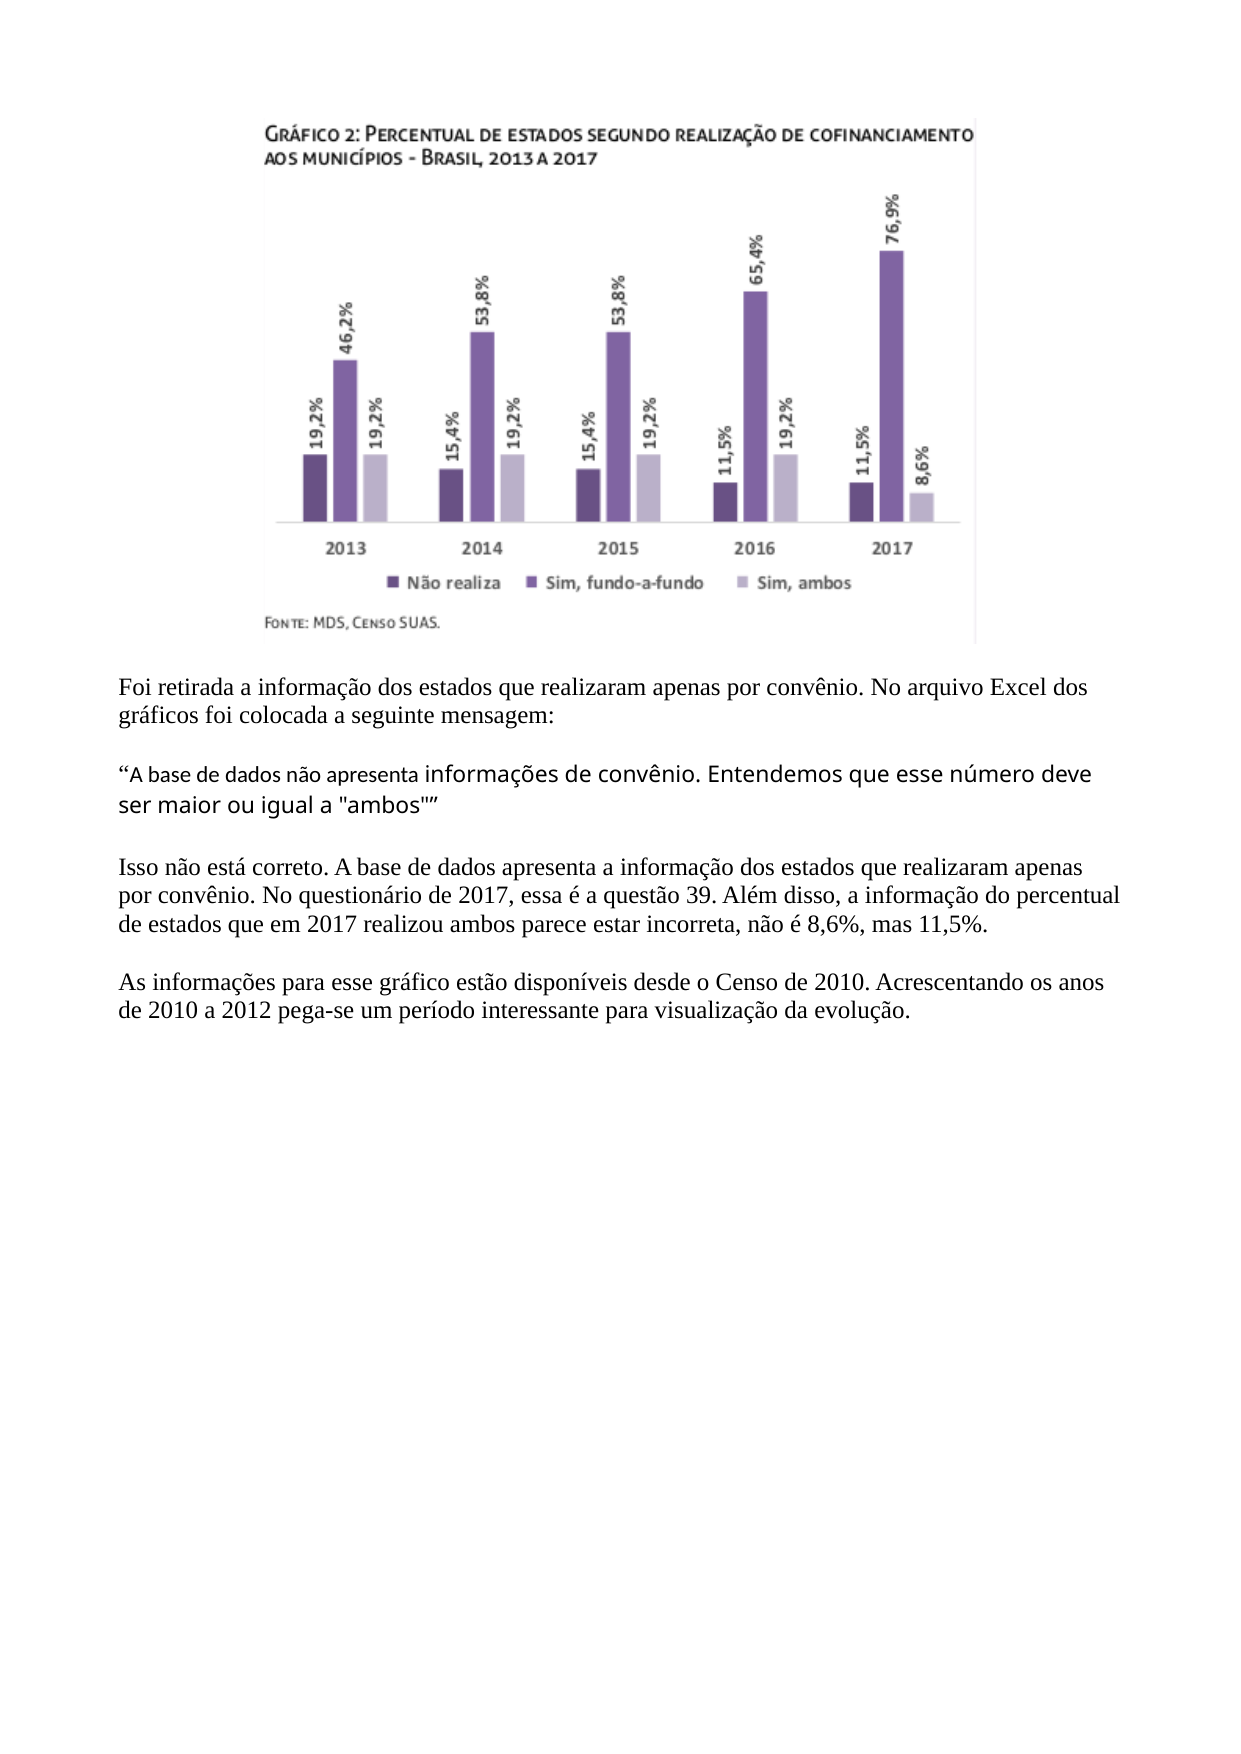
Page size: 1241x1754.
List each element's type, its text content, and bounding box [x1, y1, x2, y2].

text “A base de dados não apresenta informações de convênio. Entendemos que esse número deve ser maior ou igual a "ambos"” [118, 758, 1122, 821]
text As informações para esse gráfico estão disponíveis desde o Censo de 2010. Acrescentando os anos de 2010 a 2012 pega-se um período interessante para visualização da evolução. [118, 967, 1122, 1024]
picture [263, 118, 977, 644]
text Foi retirada a informação dos estados que realizaram apenas por convênio. No arquivo Excel dos gráficos foi colocada a seguinte mensagem: [118, 672, 1122, 729]
text Isso não está correto. A base de dados apresenta a informação dos estados que realizaram apenas por convênio. No questionário de 2017, essa é a questão 39. Além disso, a informação do percentual de estados que em 2017 realizou ambos parece estar incorreta, não é 8,6%, mas 11,5%. [118, 852, 1122, 938]
